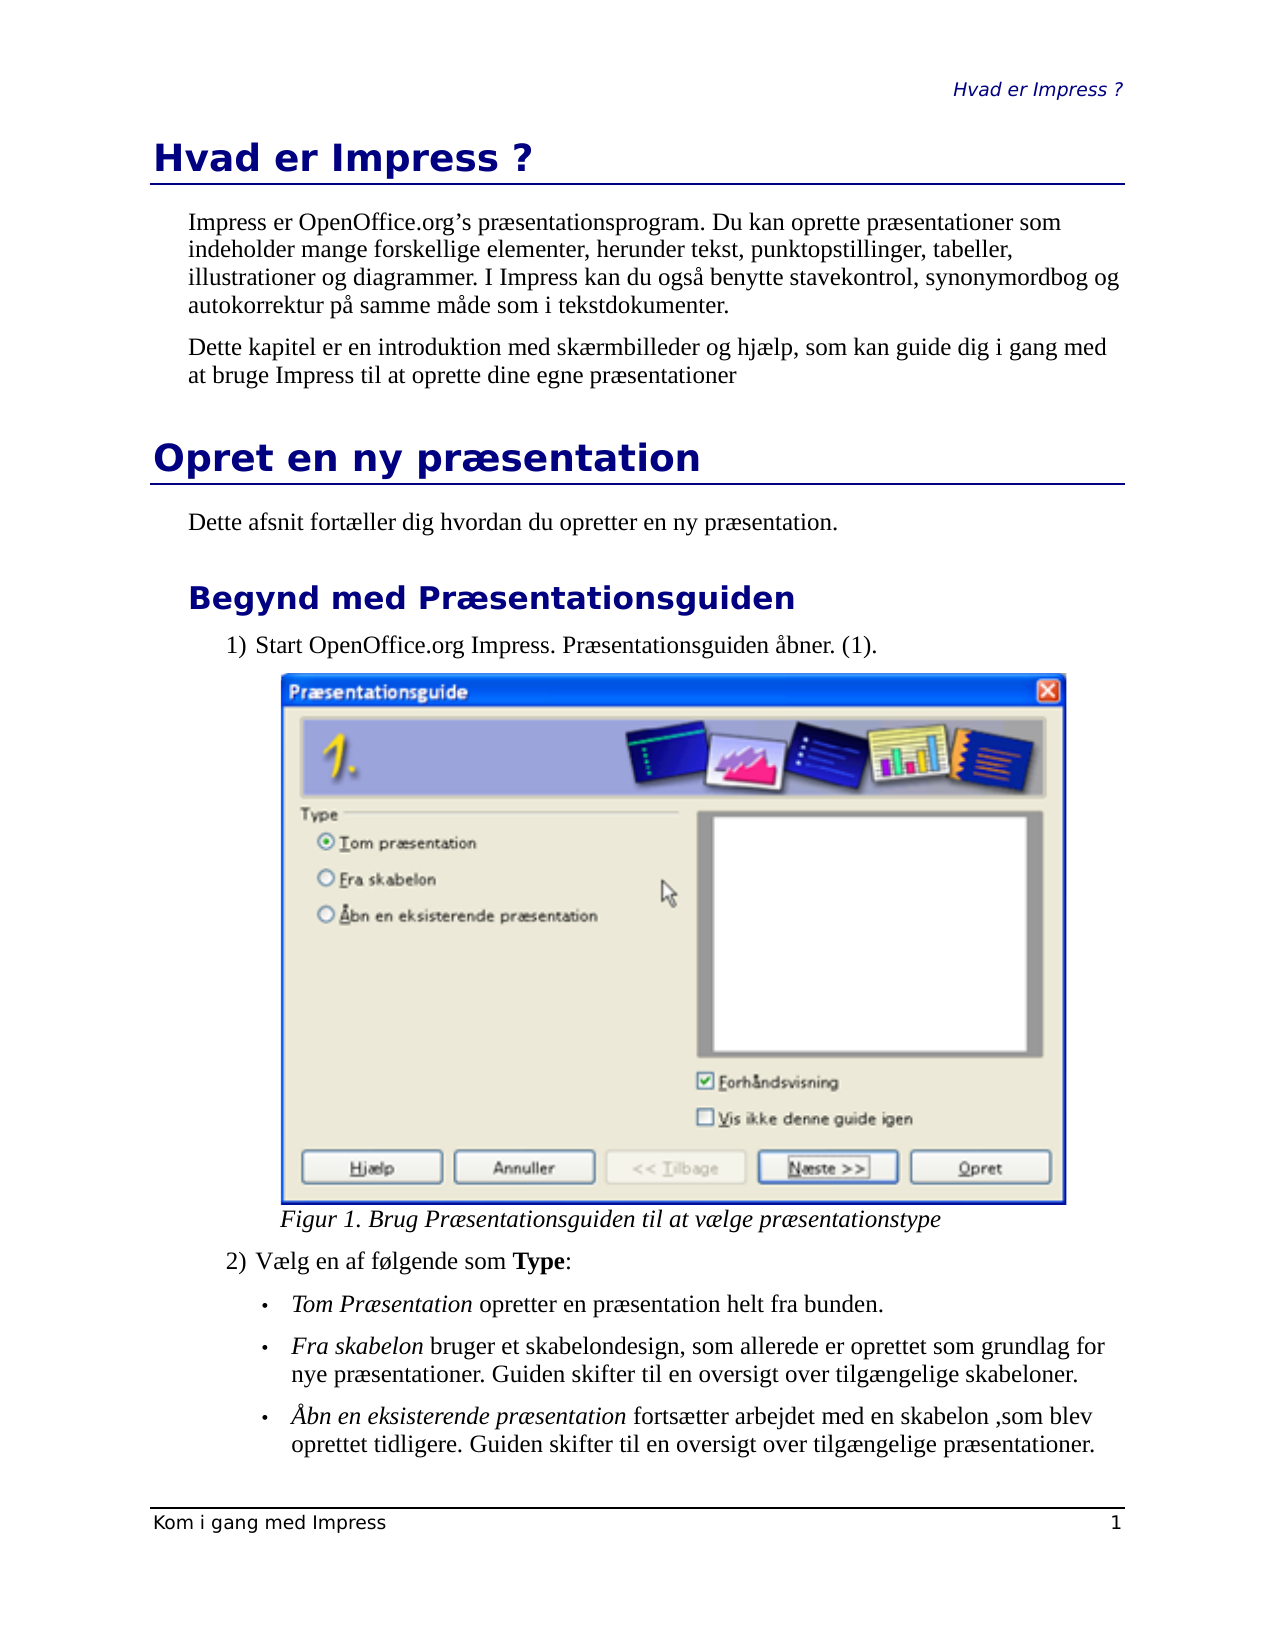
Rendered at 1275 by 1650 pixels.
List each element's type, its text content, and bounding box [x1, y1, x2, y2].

subtitle Begynd med Præsentationsguiden [188, 580, 1125, 616]
list Åbn en eksisterende præsentation fortsætter arbejdet med en skabelon ,som blev oprettet tidligere. Guiden skifter til en oversigt over tilgængelige præsentationer. [262, 1402, 1125, 1458]
text Dette kapitel er en introduktion med skærmbilleder og hjælp, som kan guide dig i gang med at bruge Impress til at oprette dine egne præsentationer [188, 333, 1125, 389]
list Fra skabelon bruger et skabelondesign, som allerede er oprettet som grundlag for nye præsentationer. Guiden skifter til en oversigt over tilgængelige skabeloner. [262, 1332, 1125, 1388]
text Impress er OpenOffice.org’s præsentationsprogram. Du kan oprette præsentationer som indeholder mange forskellige elementer, herunder tekst, punktopstillinger, tabeller, illustrationer og diagrammer. I Impress kan du også benytte stavekontrol, synonymordbog og autokorrektur på samme måde som i tekstdokumenter. [188, 208, 1125, 319]
text Figur 1. Brug Præsentationsguiden til at vælge præsentationstype [280, 1205, 1067, 1232]
picture [280, 673, 1067, 1205]
subtitle Opret en ny præsentation [150, 434, 1125, 483]
list Tom Præsentation opretter en præsentation helt fra bunden. [262, 1290, 1125, 1317]
text Dette afsnit fortæller dig hvordan du opretter en ny præsentation. [188, 508, 1125, 535]
list Vælg en af følgende som Type: [226, 1247, 1125, 1275]
subtitle Hvad er Impress ? [150, 134, 1125, 183]
list Start OpenOffice.org Impress. Præsentationsguiden åbner. (Figur 1). [226, 631, 1125, 659]
